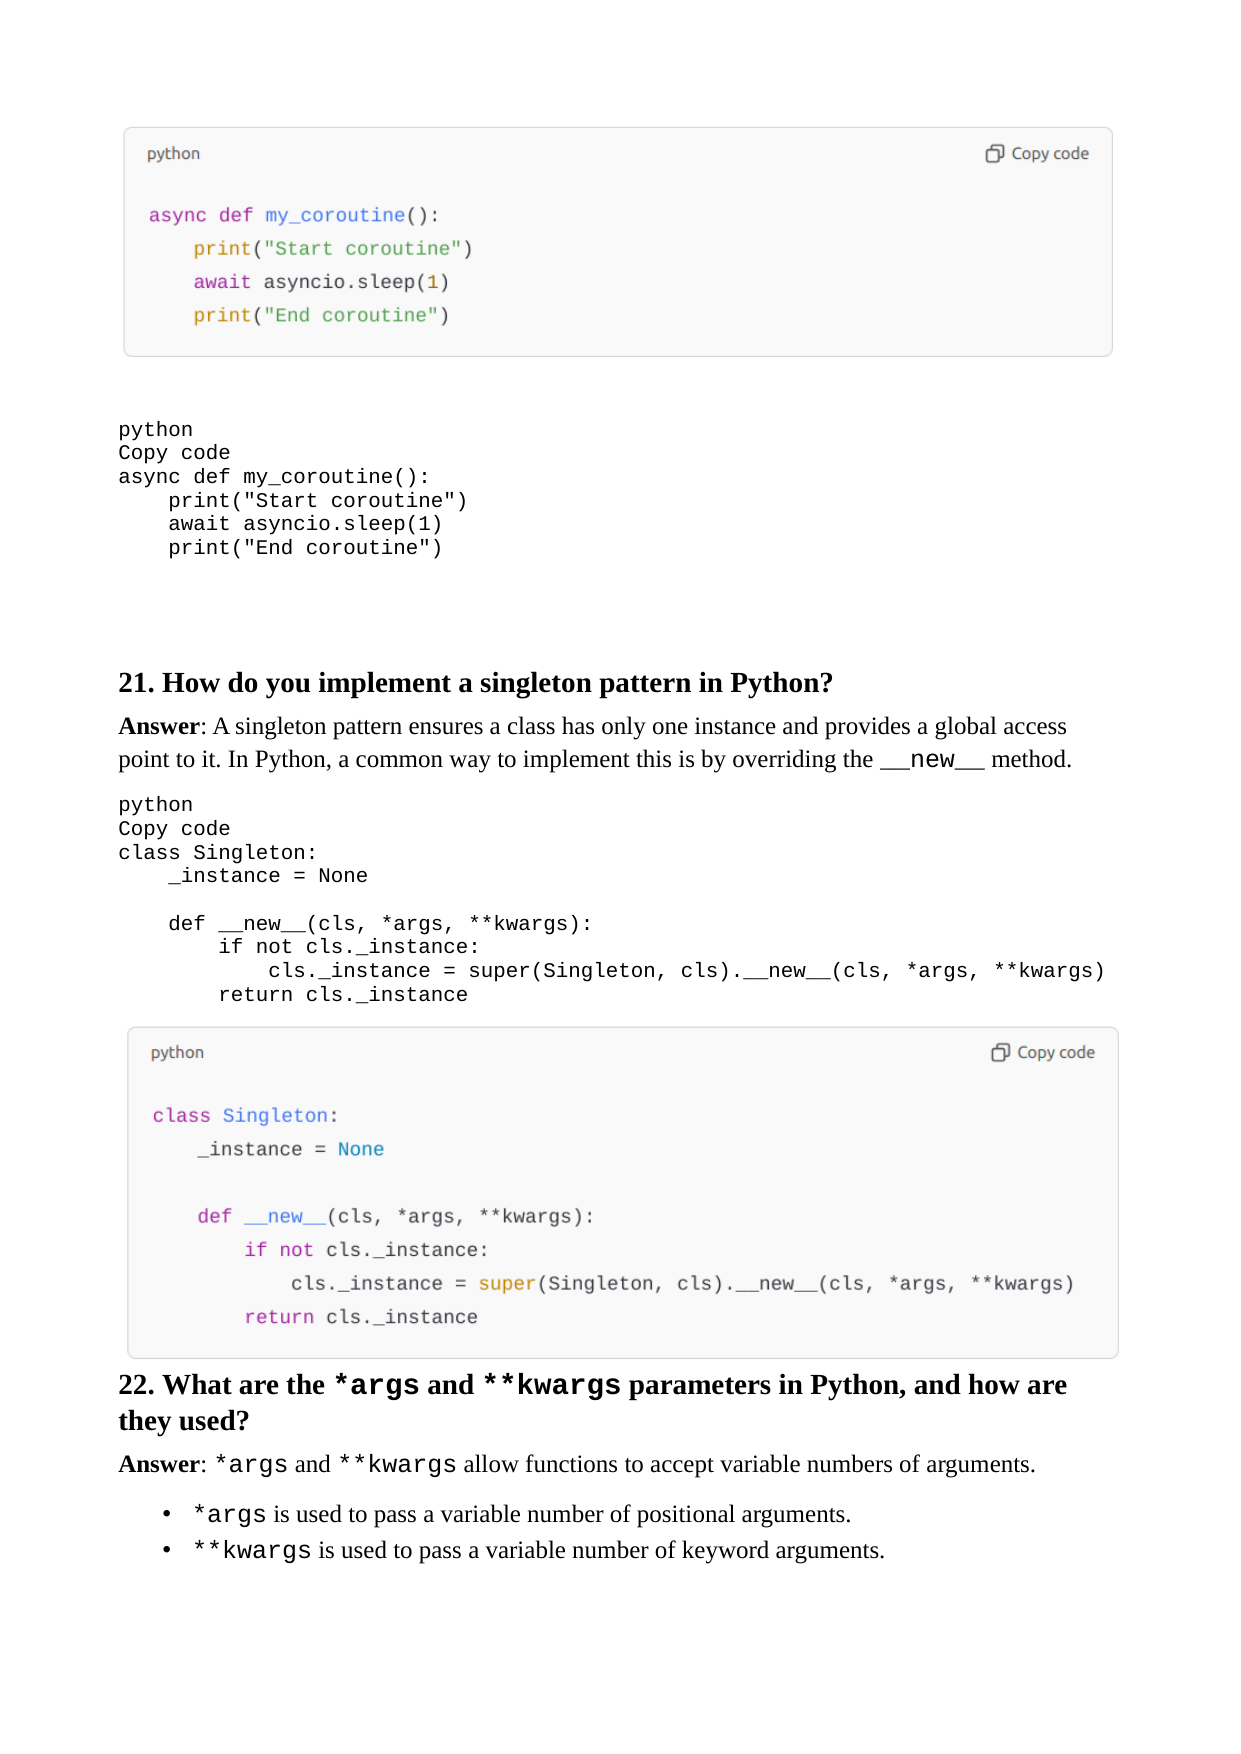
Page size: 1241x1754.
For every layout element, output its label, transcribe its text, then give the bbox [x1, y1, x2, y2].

text print("Start coroutine") [118, 490, 1122, 513]
text if not cls._instance: [118, 936, 1122, 960]
picture [124, 1021, 1129, 1368]
text Copy code [118, 442, 1122, 466]
text _instance = None [118, 865, 1122, 889]
text python [118, 419, 1122, 442]
subtitle 22. What are the *args and **kwargs parameters in Python, and how are they used? [118, 1051, 1122, 1437]
text cls._instance = super(Singleton, cls).__new__(cls, *args, **kwargs) [118, 960, 1122, 983]
text await asyncio.sleep(1) [118, 513, 1122, 537]
text python [118, 794, 1122, 818]
list *args is used to pass a variable number of positional arguments. [162, 1499, 1122, 1530]
text class Singleton: [118, 842, 1122, 865]
subtitle 21. How do you implement a singleton pattern in Python? [118, 665, 1122, 699]
text return cls._instance [118, 983, 1122, 1007]
text Answer: *args and **kwargs allow functions to accept variable numbers of arguments. [118, 1449, 1122, 1480]
text def __new__(cls, *args, **kwargs): [118, 913, 1122, 936]
picture [118, 118, 1123, 367]
text print("End coroutine") [118, 537, 1122, 561]
text Copy code [118, 818, 1122, 842]
text Answer: A singleton pattern ensures a class has only one instance and provides a global access point to it. In Python, a common way to implement this is by overriding the __new__ method. [118, 711, 1122, 775]
text async def my_coroutine(): [118, 466, 1122, 490]
list **kwargs is used to pass a variable number of keyword arguments. [162, 1535, 1122, 1566]
